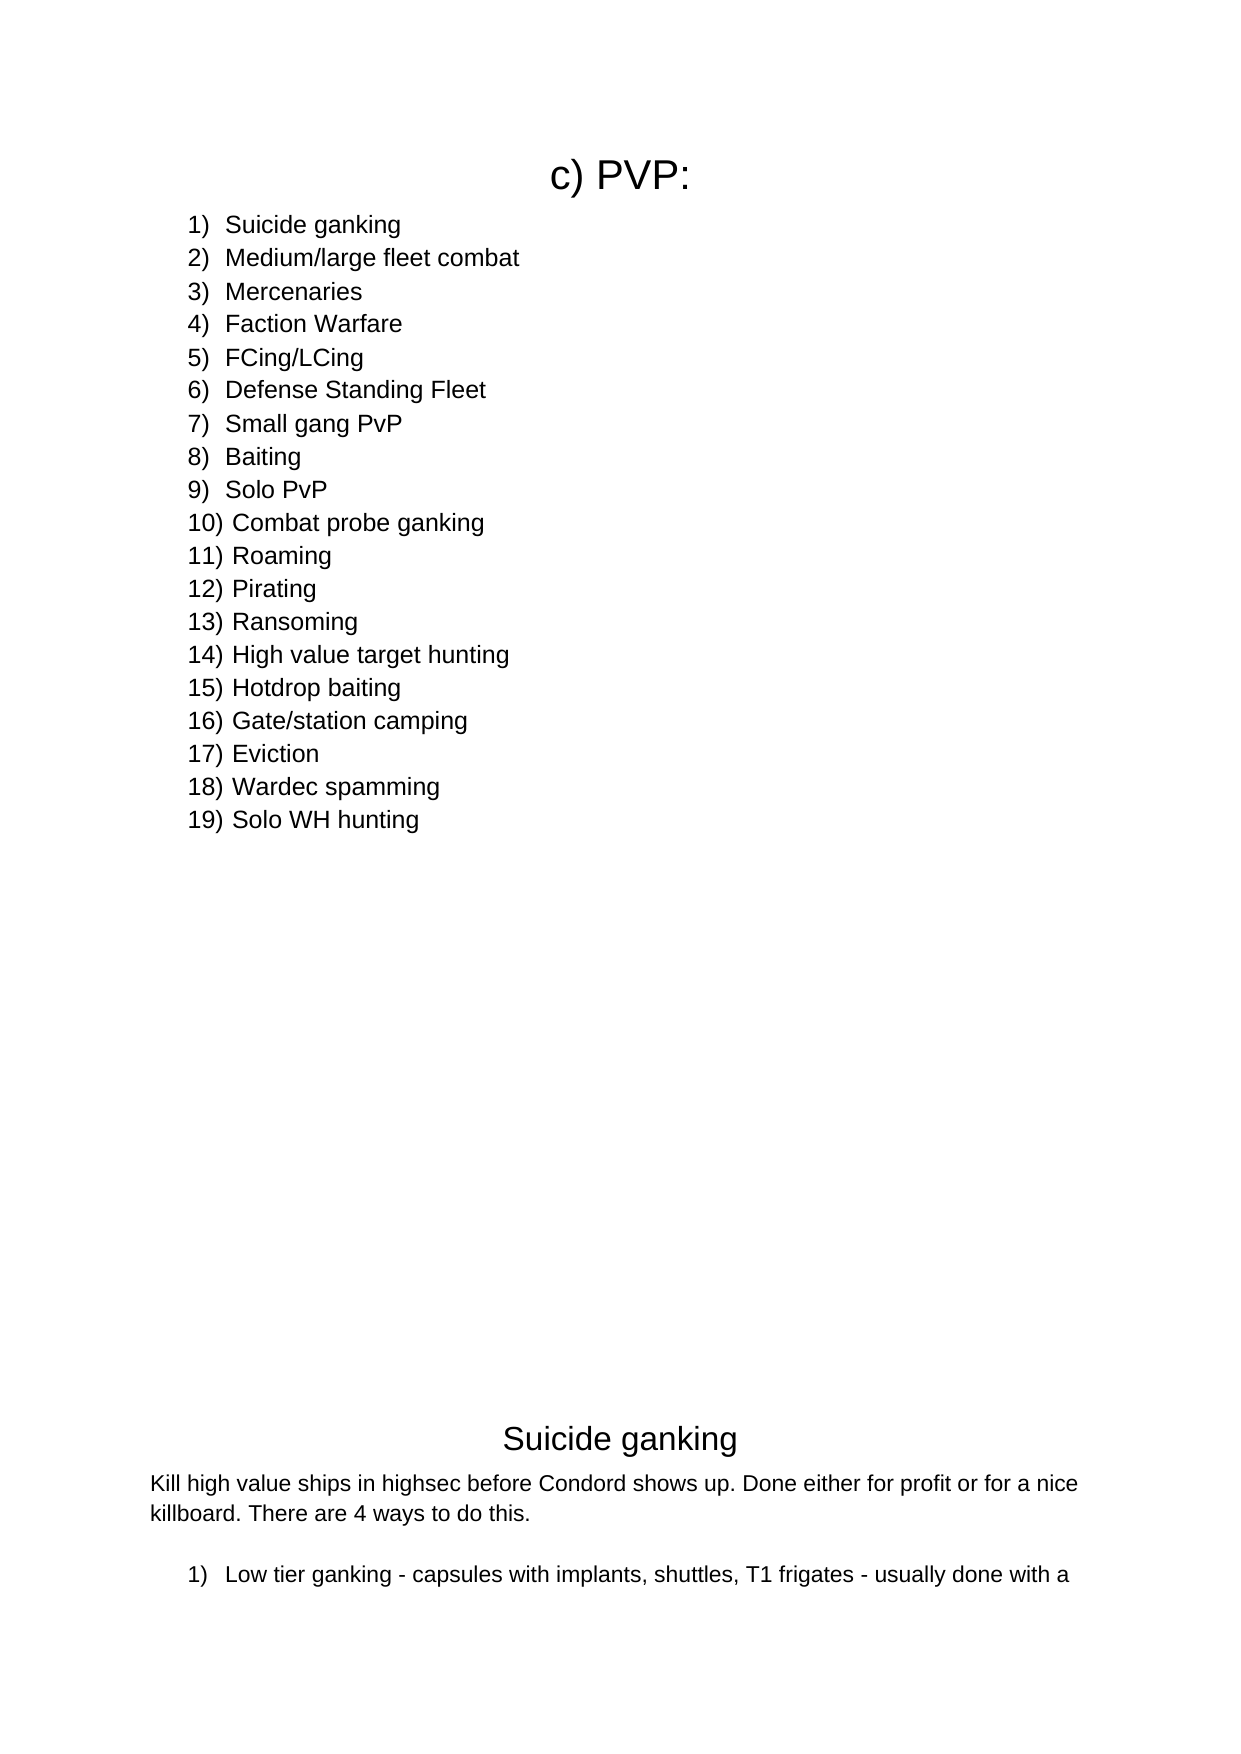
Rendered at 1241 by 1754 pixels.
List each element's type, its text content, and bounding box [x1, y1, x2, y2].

list Mercenaries [187, 276, 1090, 305]
list Small gang PvP [187, 408, 1090, 437]
subtitle Suicide ganking [150, 1419, 1090, 1457]
list Solo PvP [187, 474, 1090, 503]
list Roaming [187, 541, 1090, 569]
list Defense Standing Fleet [187, 376, 1090, 404]
list Faction Warfare [187, 309, 1090, 338]
list FCing/LCing [187, 342, 1090, 371]
list Suicide ganking [187, 210, 1090, 239]
list Baiting [187, 442, 1090, 470]
list Gate/station camping [187, 706, 1090, 734]
list Hotdrop baiting [187, 673, 1090, 701]
text Kill high value ships in highsec before Condord shows up. Done either for profit or for a nice killboard. There are 4 ways to do this. [150, 1470, 1090, 1527]
list Medium/large fleet combat [187, 243, 1090, 272]
subtitle c) PVP: [150, 150, 1090, 198]
list Wardec spamming [187, 772, 1090, 801]
list High value target hunting [187, 640, 1090, 668]
list Eviction [187, 739, 1090, 767]
list Combat probe ganking [187, 508, 1090, 536]
list Pirating [187, 574, 1090, 602]
list Ransoming [187, 607, 1090, 635]
list Solo WH hunting [187, 805, 1090, 833]
list Low tier ganking - capsules with implants, shuttles, T1 frigates - usually done with a [187, 1561, 1090, 1587]
